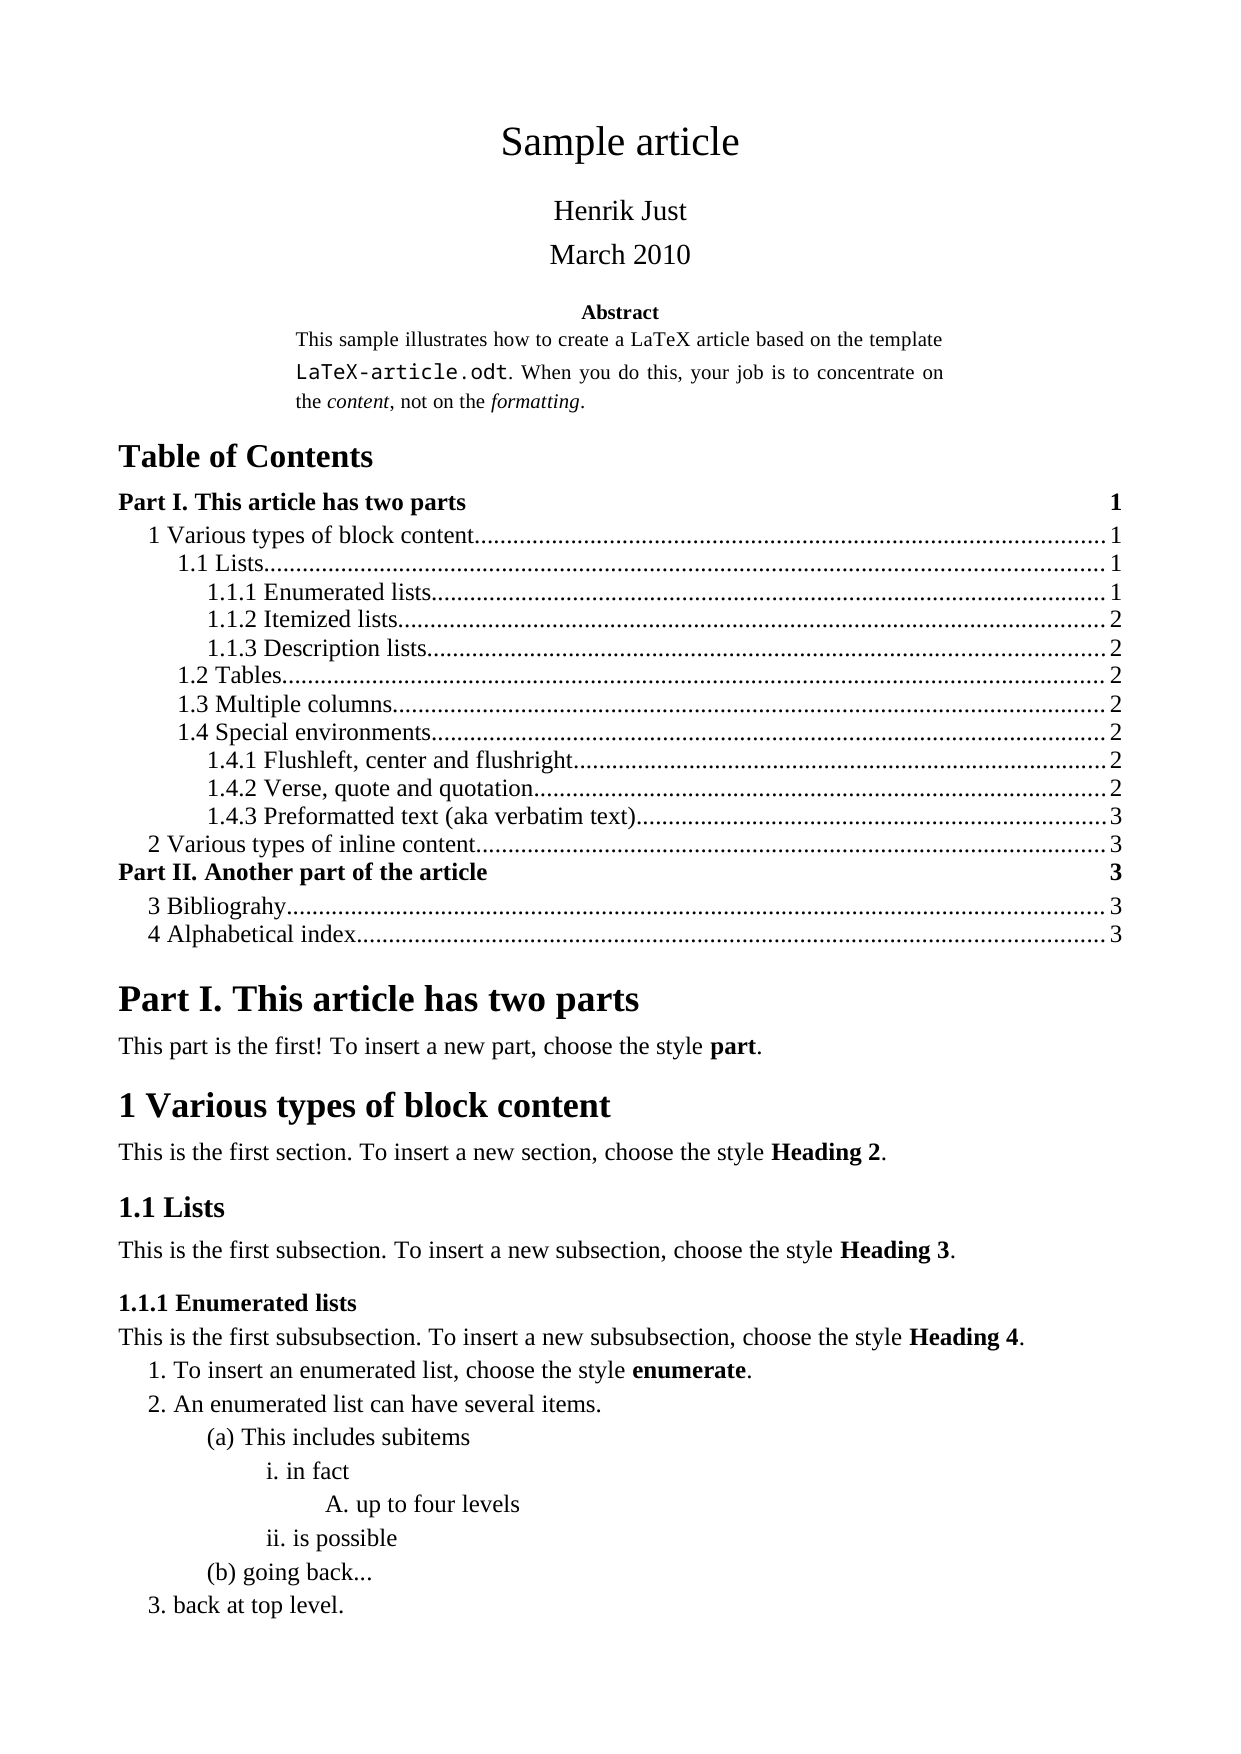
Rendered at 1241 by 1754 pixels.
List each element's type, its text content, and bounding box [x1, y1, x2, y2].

text This sample illustrates how to create a LaTeX article based on the template LaTeX-article.odt. When you do this, your job is to concentrate on the content, not on the formatting. [295, 328, 945, 413]
text 1.4.2 Verse, quote and quotation 2 [207, 773, 1122, 802]
title Abstract [295, 301, 945, 323]
subtitle Lists [118, 1191, 1122, 1224]
list To insert an enumerated list, choose the style enumerate. [118, 1356, 1122, 1384]
text 2 Various types of inline content 3 [148, 829, 1122, 858]
text This is the first subsubsection. To insert a new subsubsection, choose the style Heading 4. [118, 1323, 1122, 1351]
list An enumerated list can have several items. [118, 1390, 1122, 1418]
text 1.3 Multiple columns 2 [177, 689, 1122, 717]
text March 2010 [118, 238, 1122, 271]
list This includes subitems [118, 1423, 1122, 1451]
list back at top level. [118, 1591, 1122, 1619]
text 1.1.3 Description lists 2 [207, 633, 1122, 661]
list This article has two parts [118, 978, 1122, 1020]
subtitle Enumerated lists [118, 1289, 1122, 1317]
text Part II. Another part of the article 3 [118, 858, 1122, 886]
text 1.1 Lists 1 [177, 549, 1122, 577]
text Henrik Just [118, 194, 1122, 227]
text 3 Bibliograhy 3 [148, 892, 1122, 919]
title Sample article [118, 118, 1122, 164]
text Part I. This article has two parts 1 [118, 487, 1122, 515]
text 1.1.1 Enumerated lists 1 [207, 577, 1122, 605]
text This part is the first! To insert a new part, choose the style part. [118, 1032, 1122, 1060]
text This is the first subsection. To insert a new subsection, choose the style Heading 3. [118, 1236, 1122, 1264]
text 1.4.1 Flushleft, center and flushright 2 [207, 746, 1122, 773]
subtitle Table of Contents [118, 438, 1122, 475]
text 4 Alphabetical index 3 [148, 919, 1122, 948]
subtitle Various types of block content [118, 1085, 1122, 1125]
list going back... [118, 1557, 1122, 1585]
list up to four levels [118, 1490, 1122, 1518]
text This is the first section. To insert a new section, choose the style Heading 2. [118, 1138, 1122, 1166]
list in fact [118, 1457, 1122, 1485]
text 1 Various types of block content 1 [148, 521, 1122, 549]
list is possible [118, 1524, 1122, 1552]
text 1.4.3 Preformatted text (aka verbatim text) 3 [207, 802, 1122, 829]
text 1.1.2 Itemized lists 2 [207, 605, 1122, 633]
text 1.4 Special environments 2 [177, 717, 1122, 746]
text 1.2 Tables 2 [177, 661, 1122, 689]
